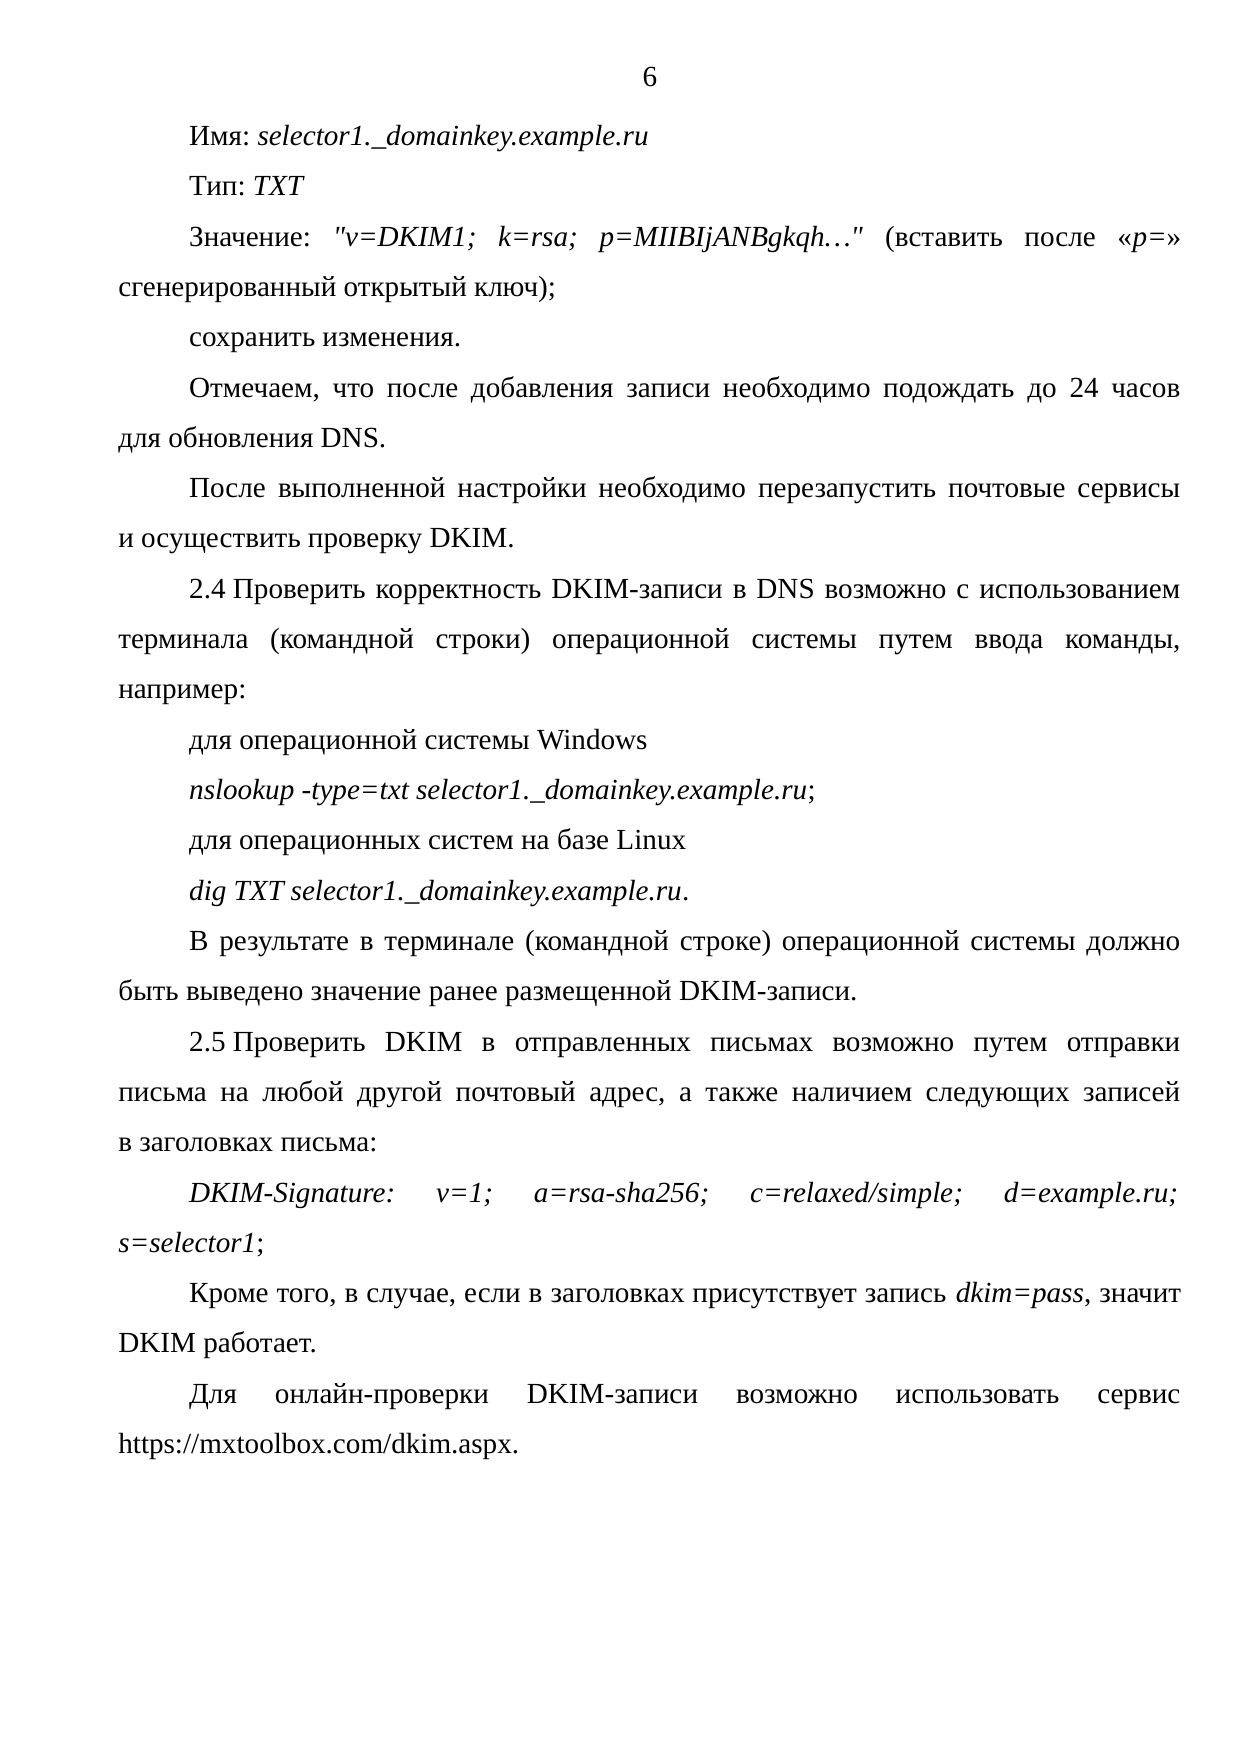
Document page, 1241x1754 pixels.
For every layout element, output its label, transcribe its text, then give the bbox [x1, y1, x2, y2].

text Тип: TXT [118, 168, 1181, 202]
text Отмечаем, что после добавления записи необходимо подождать до 24 часов для обновления DNS. [118, 370, 1181, 453]
text для операционной системы Windows [118, 722, 1181, 755]
text Кроме того, в случае, если в заголовках присутствует запись dkim=pass, значит DKIM работает. [118, 1275, 1181, 1359]
text В результате в терминале (командной строке) операционной системы должно быть выведено значение ранее размещенной DKIM-записи. [118, 923, 1181, 1007]
text 2.4 Проверить корректность DKIM-записи в DNS возможно с использованием терминала (командной строки) операционной системы путем ввода команды, например: [118, 571, 1181, 705]
text сохранить изменения. [118, 319, 1181, 353]
text Имя: selector1._domainkey.example.ru [118, 118, 1181, 152]
text 2.5 Проверить DKIM в отправленных письмах возможно путем отправки письма на любой другой почтовый адрес, а также наличием следующих записей в заголовках письма: [118, 1024, 1181, 1158]
text dig TXT selector1._domainkey.example.ru. [118, 873, 1181, 906]
text Для онлайн-проверки DKIM-записи возможно использовать сервис https://mxtoolbox.com/dkim.aspx. [118, 1376, 1181, 1460]
text для операционных систем на базе Linux [118, 822, 1181, 856]
text nslookup -type=txt selector1._domainkey.example.ru; [118, 772, 1181, 806]
text После выполненной настройки необходимо перезапустить почтовые сервисы и осуществить проверку DKIM. [118, 470, 1181, 554]
text Значение: "v=DKIM1; k=rsa; p=MIIBIjANBgkqh…" (вставить после «p=» сгенерированный открытый ключ); [118, 219, 1181, 303]
text DKIM-Signature: v=1; a=rsa-sha256; c=relaxed/simple; d=example.ru; s=selector1; [118, 1175, 1181, 1258]
